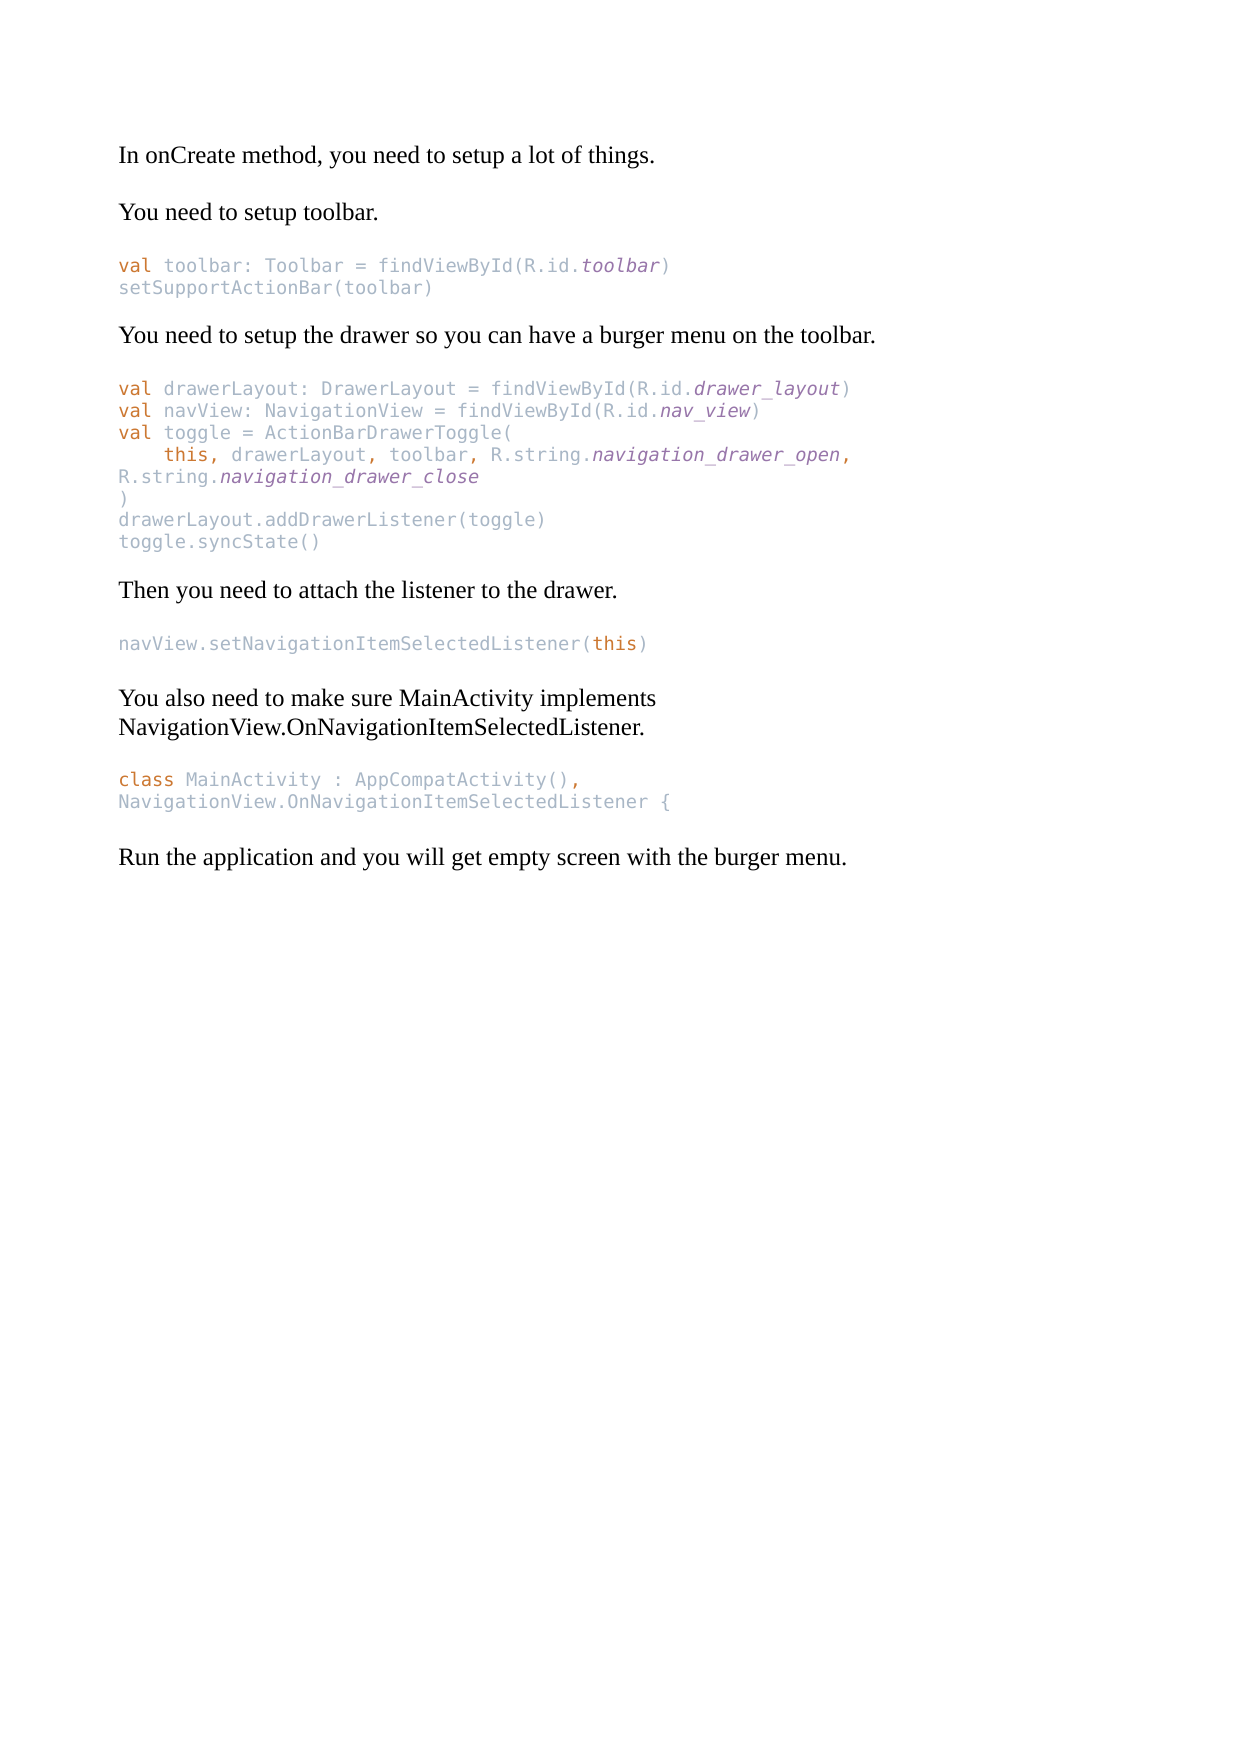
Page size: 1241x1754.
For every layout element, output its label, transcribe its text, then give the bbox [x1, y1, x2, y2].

text val drawerLayout: DrawerLayout = findViewById(R.id.drawer_layout) val navView: NavigationView = findViewById(R.id.nav_view) val toggle = ActionBarDrawerToggle( this, drawerLayout, toolbar, R.string.navigation_drawer_open, R.string.navigation_drawer_close ) drawerLayout.addDrawerListener(toggle) toggle.syncState() [118, 378, 1122, 553]
text navView.setNavigationItemSelectedListener(this) [118, 632, 1122, 654]
text You need to setup the drawer so you can have a burger menu on the toolbar. [118, 321, 1122, 349]
text You need to setup toolbar. [118, 197, 1122, 226]
text class MainActivity : AppCompatActivity(), NavigationView.OnNavigationItemSelectedListener { [118, 769, 1122, 813]
text Run the application and you will get empty screen with the burger menu. [118, 842, 1122, 871]
text Then you need to attach the listener to the drawer. [118, 575, 1122, 604]
text val toolbar: Toolbar = findViewById(R.id.toolbar) setSupportActionBar(toolbar) [118, 255, 1122, 299]
text You also need to make sure MainActivity implements NavigationView.OnNavigationItemSelectedListener. [118, 683, 1122, 741]
text In onCreate method, you need to setup a lot of things. [118, 140, 1122, 169]
